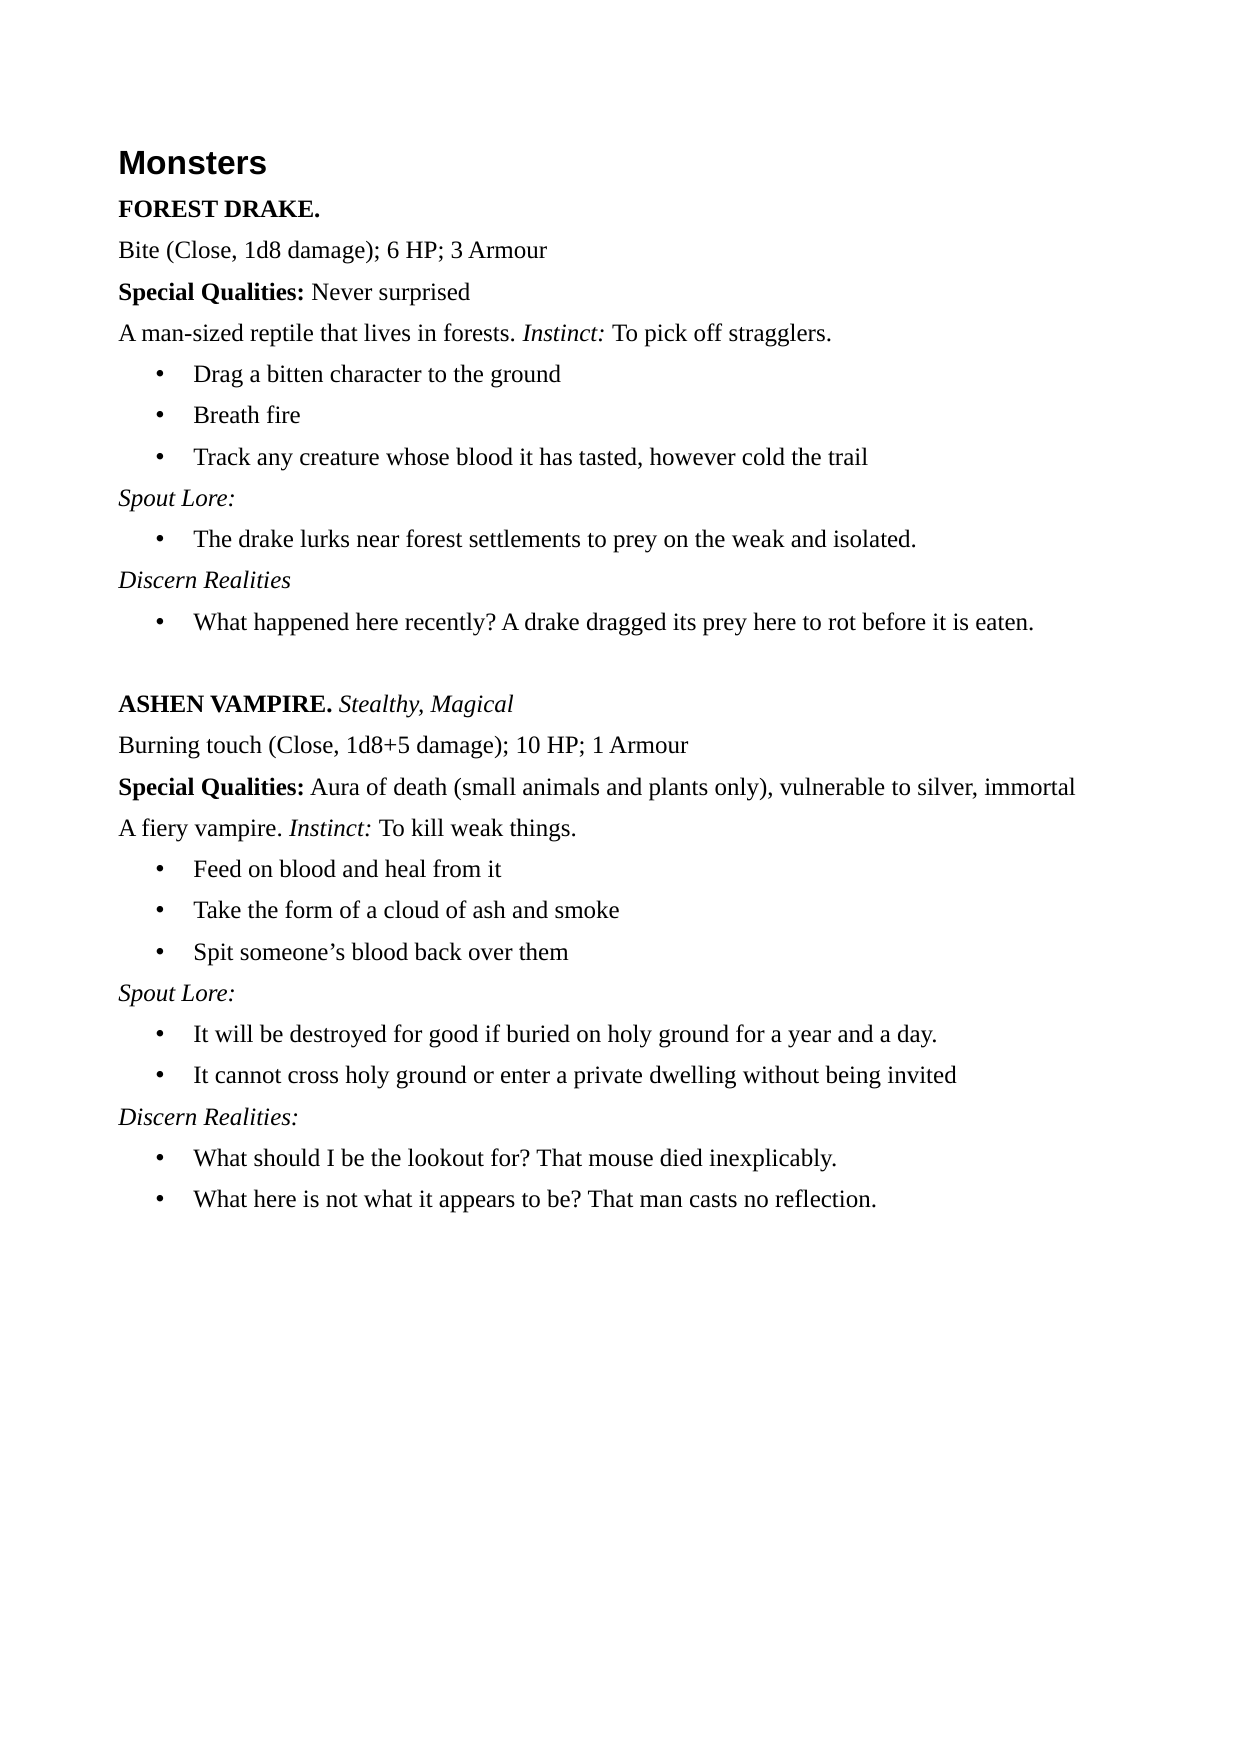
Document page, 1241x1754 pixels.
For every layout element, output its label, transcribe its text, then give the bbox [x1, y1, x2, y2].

list It will be destroyed for good if buried on holy ground for a year and a day. [156, 1019, 1122, 1048]
subtitle Monsters [118, 143, 1122, 182]
text A fiery vampire. Instinct: To kill weak things. [118, 813, 1122, 842]
text Spout Lore: [118, 483, 1122, 512]
list Track any creature whose blood it has tasted, however cold the trail [156, 442, 1122, 471]
text Burning touch (Close, 1d8+5 damage); 10 HP; 1 Armour [118, 731, 1122, 759]
text Bite (Close, 1d8 damage); 6 HP; 3 Armour [118, 236, 1122, 264]
list Drag a bitten character to the ground [156, 359, 1122, 388]
text Special Qualities: Aura of death (small animals and plants only), vulnerable to silver, immortal [118, 772, 1122, 801]
list What here is not what it appears to be? That man casts no reflection. [156, 1184, 1122, 1213]
text Discern Realities [118, 566, 1122, 594]
list Breath fire [156, 401, 1122, 429]
text Discern Realities: [118, 1102, 1122, 1131]
text FOREST DRAKE. [118, 194, 1122, 223]
list The drake lurks near forest settlements to prey on the weak and isolated. [156, 524, 1122, 553]
text ASHEN VAMPIRE. Stealthy, Magical [118, 689, 1122, 718]
text A man-sized reptile that lives in forests. Instinct: To pick off stragglers. [118, 318, 1122, 347]
text Special Qualities: Never surprised [118, 277, 1122, 306]
list Take the form of a cloud of ash and smoke [156, 896, 1122, 924]
list What should I be the lookout for? That mouse died inexplicably. [156, 1143, 1122, 1172]
list Spit someone’s blood back over them [156, 937, 1122, 966]
list What happened here recently? A drake dragged its prey here to rot before it is eaten. [156, 607, 1122, 636]
list It cannot cross holy ground or enter a private dwelling without being invited [156, 1061, 1122, 1089]
text Spout Lore: [118, 978, 1122, 1007]
list Feed on blood and heal from it [156, 854, 1122, 883]
